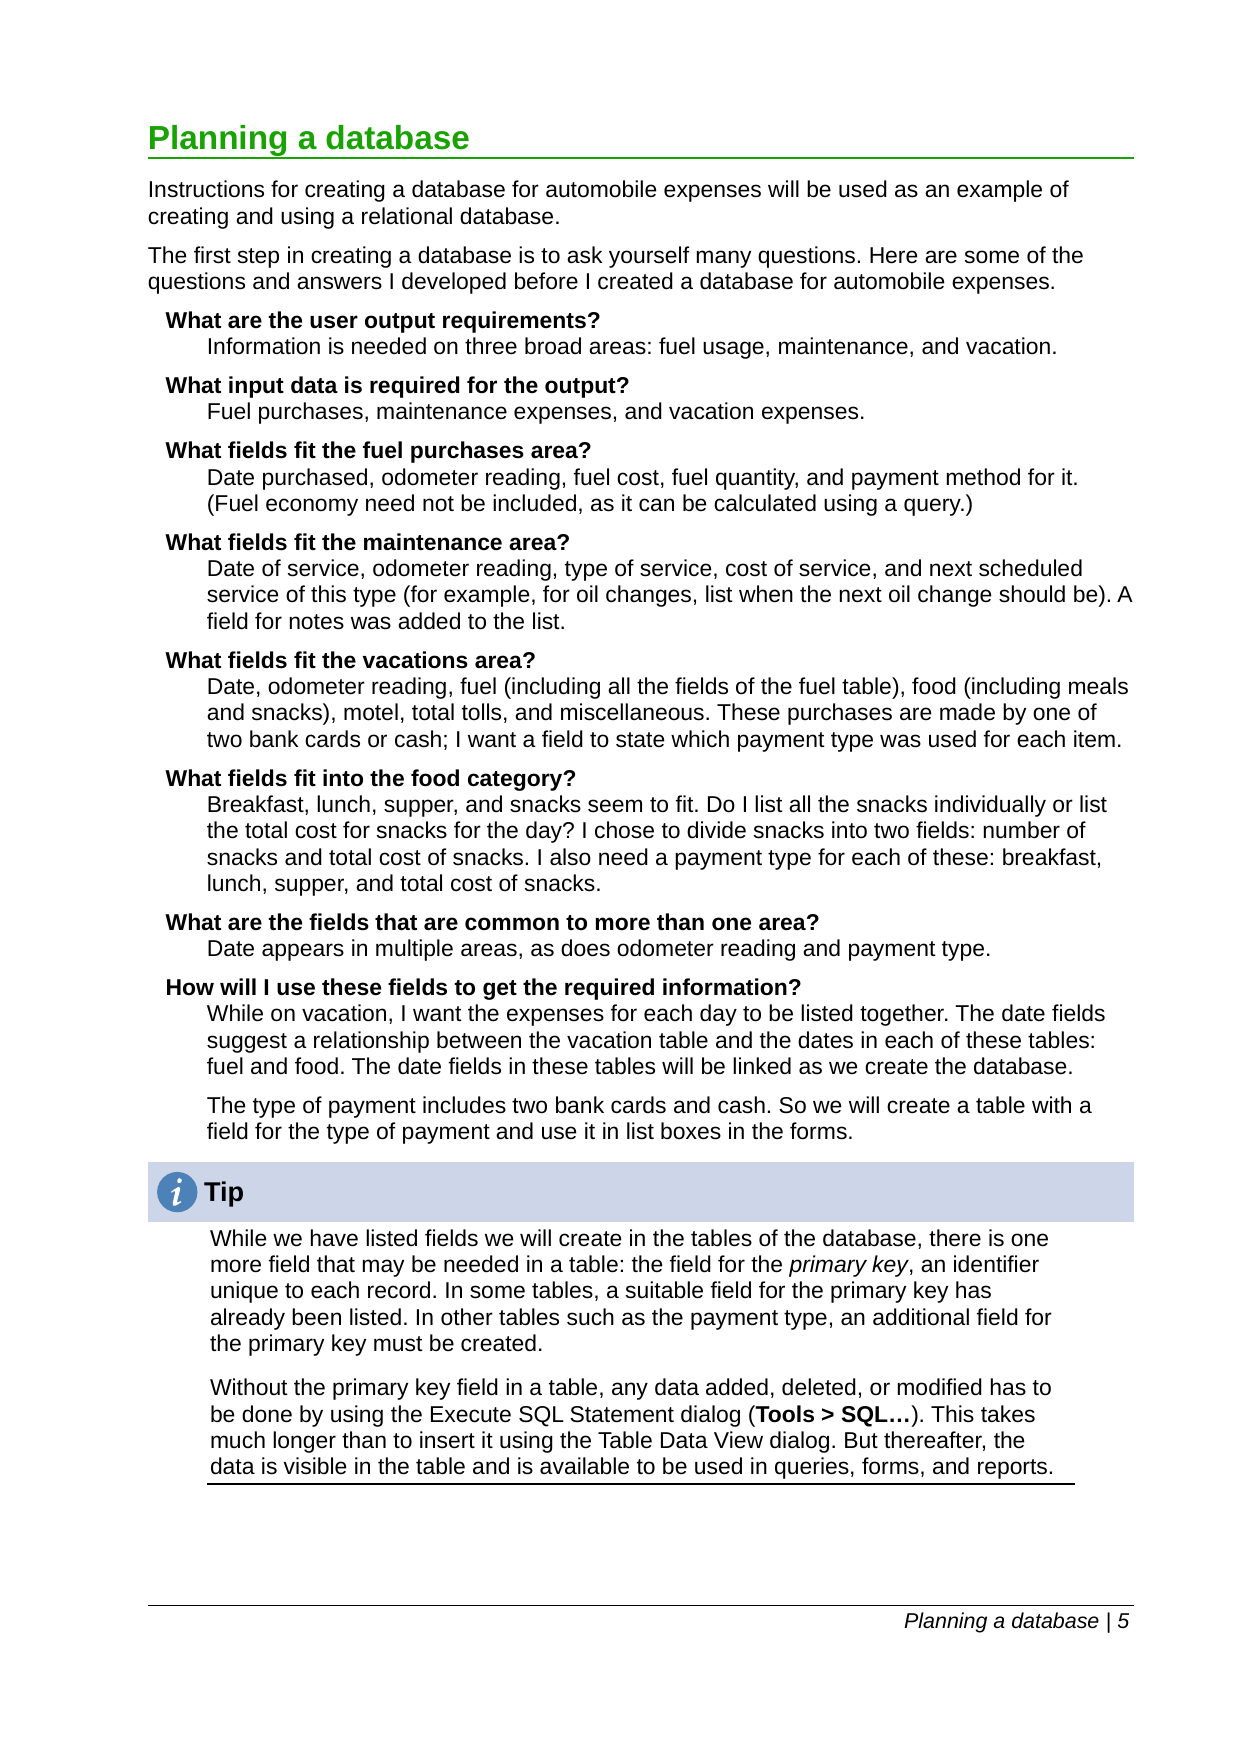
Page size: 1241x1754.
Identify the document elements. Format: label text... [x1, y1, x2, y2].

text While on vacation, I want the expenses for each day to be listed together. The date fields suggest a relationship between the vacation table and the dates in each of these tables: fuel and food. The date fields in these tables will be linked as we create the database. [207, 1000, 1134, 1079]
text What are the fields that are common to more than one area? [165, 909, 1134, 935]
text Without the primary key field in a table, any data added, deleted, or modified has to be done by using the Execute SQL Statement dialog (Tools > SQL…). This takes much longer than to insert it using the Table Data View dialog. But thereafter, the data is visible in the table and is available to be used in queries, forms, and reports. [207, 1371, 1075, 1483]
text Instructions for creating a database for automobile expenses will be used as an example of creating and using a relational database. [148, 176, 1134, 229]
text The first step in creating a database is to ask yourself many questions. Here are some of the questions and answers I developed before I created a database for automobile expenses. [148, 242, 1134, 294]
text Fuel purchases, maintenance expenses, and vacation expenses. [207, 398, 1134, 425]
text Date appears in multiple areas, as does odometer reading and payment type. [207, 935, 1134, 962]
text Information is needed on three broad areas: fuel usage, maintenance, and vacation. [207, 333, 1134, 359]
text What fields fit the vacations area? [165, 647, 1134, 673]
text Date purchased, odometer reading, fuel cost, fuel quantity, and payment method for it. (Fuel economy need not be included, as it can be calculated using a query.) [207, 463, 1134, 516]
subtitle Planning a database [148, 118, 1134, 157]
text Date of service, odometer reading, type of service, cost of service, and next scheduled service of this type (for example, for oil changes, list when the next oil change should be). A field for notes was added to the list. [207, 555, 1134, 634]
text What input data is required for the output? [165, 372, 1134, 398]
text The type of payment includes two bank cards and cash. So we will create a table with a field for the type of payment and use it in list boxes in the forms. [207, 1092, 1134, 1145]
text Breakfast, lunch, supper, and snacks seem to fit. Do I list all the snacks individually or list the total cost for snacks for the day? I chose to divide snacks into two fields: number of snacks and total cost of snacks. I also need a payment type for each of these: breakfast, lunch, supper, and total cost of snacks. [207, 791, 1134, 896]
text How will I use these fields to get the required information? [165, 974, 1134, 1000]
text What fields fit the fuel purchases area? [165, 437, 1134, 463]
text What fields fit the maintenance area? [165, 529, 1134, 555]
text Date, odometer reading, fuel (including all the fields of the fuel table), food (including meals and snacks), motel, total tolls, and miscellaneous. These purchases are made by one of two bank cards or cash; I want a field to state which payment type was used for each item. [207, 673, 1134, 752]
subtitle Tip [148, 1162, 1134, 1222]
text What are the user output requirements? [165, 307, 1134, 333]
text What fields fit into the food category? [165, 764, 1134, 791]
text While we have listed fields we will create in the tables of the database, there is one more field that may be needed in a table: the field for the primary key, an identifier unique to each record. In some tables, a suitable field for the primary key has already been listed. In other tables such as the payment type, an additional field for the primary key must be created. [207, 1222, 1075, 1356]
